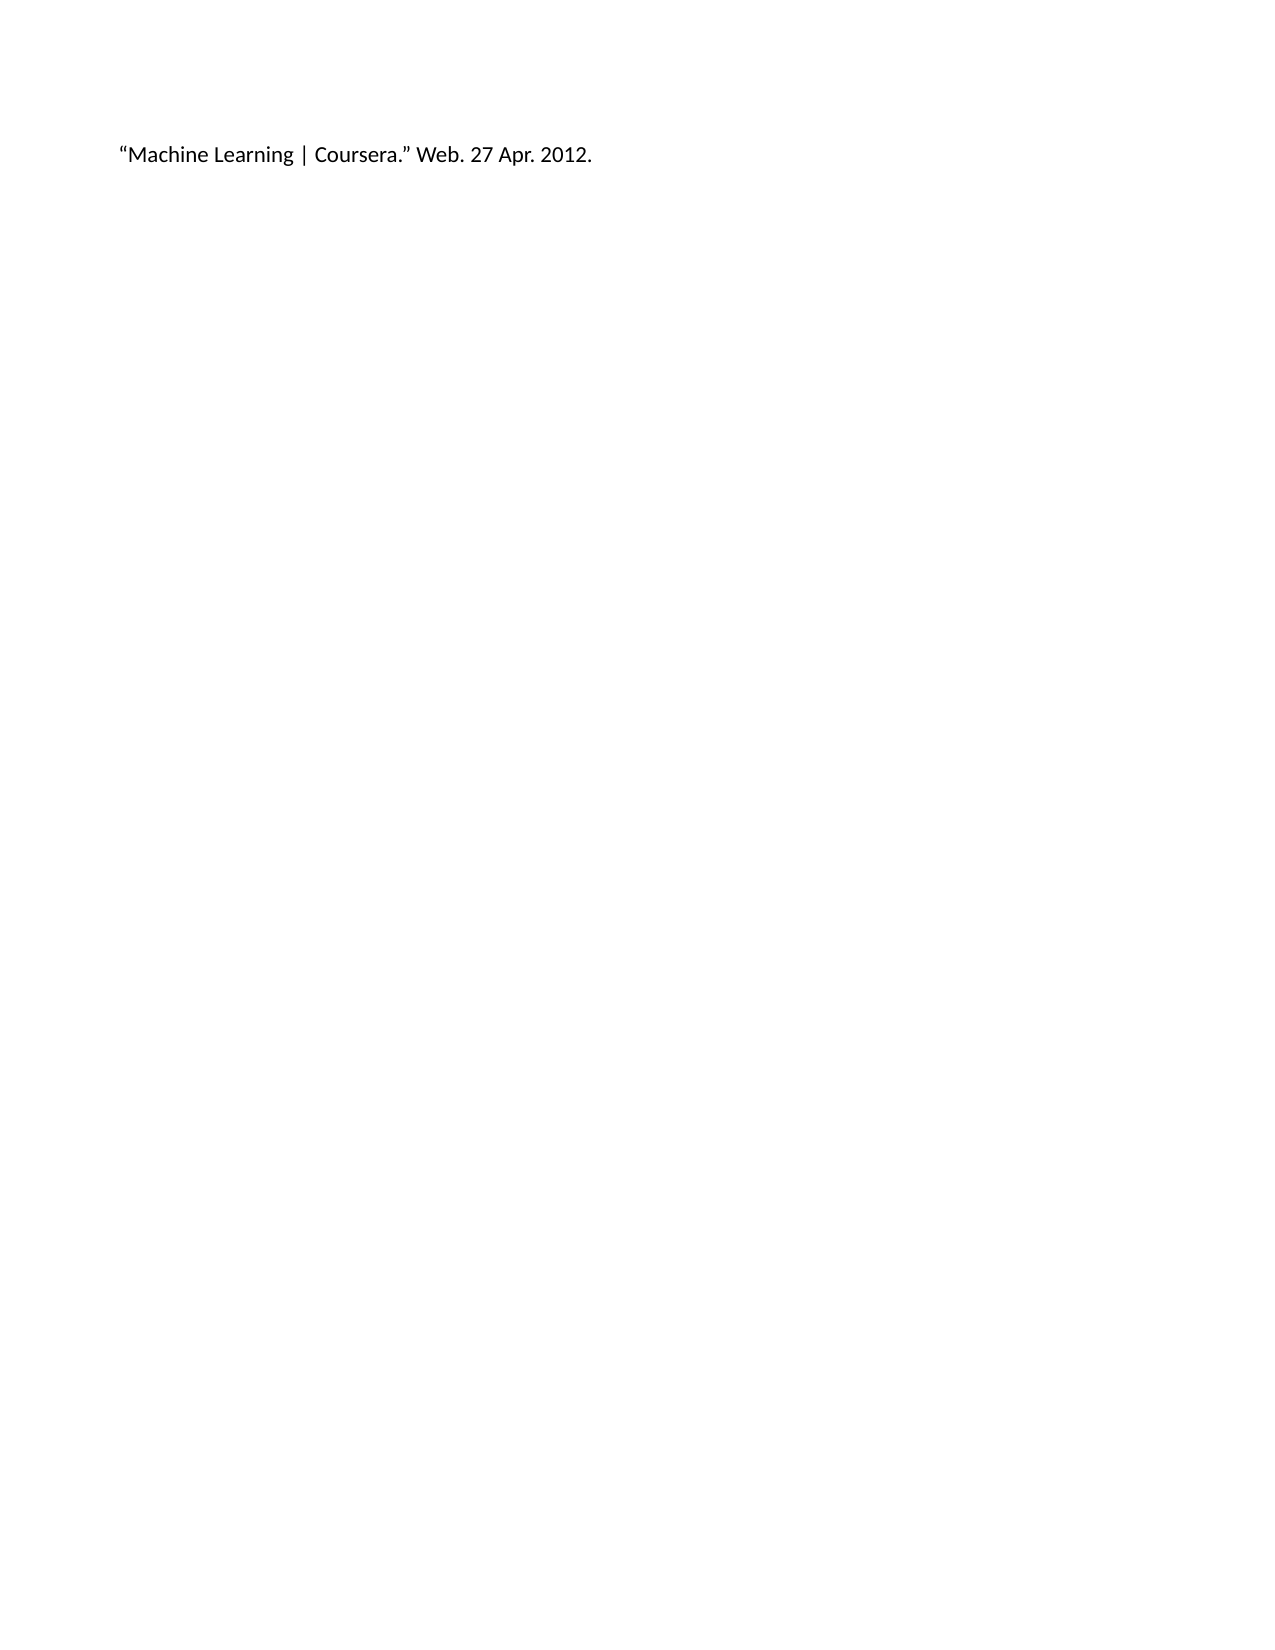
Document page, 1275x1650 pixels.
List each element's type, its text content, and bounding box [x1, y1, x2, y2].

text “Machine Learning | Coursera.” Web. 27 Apr. 2012. [118, 118, 637, 168]
